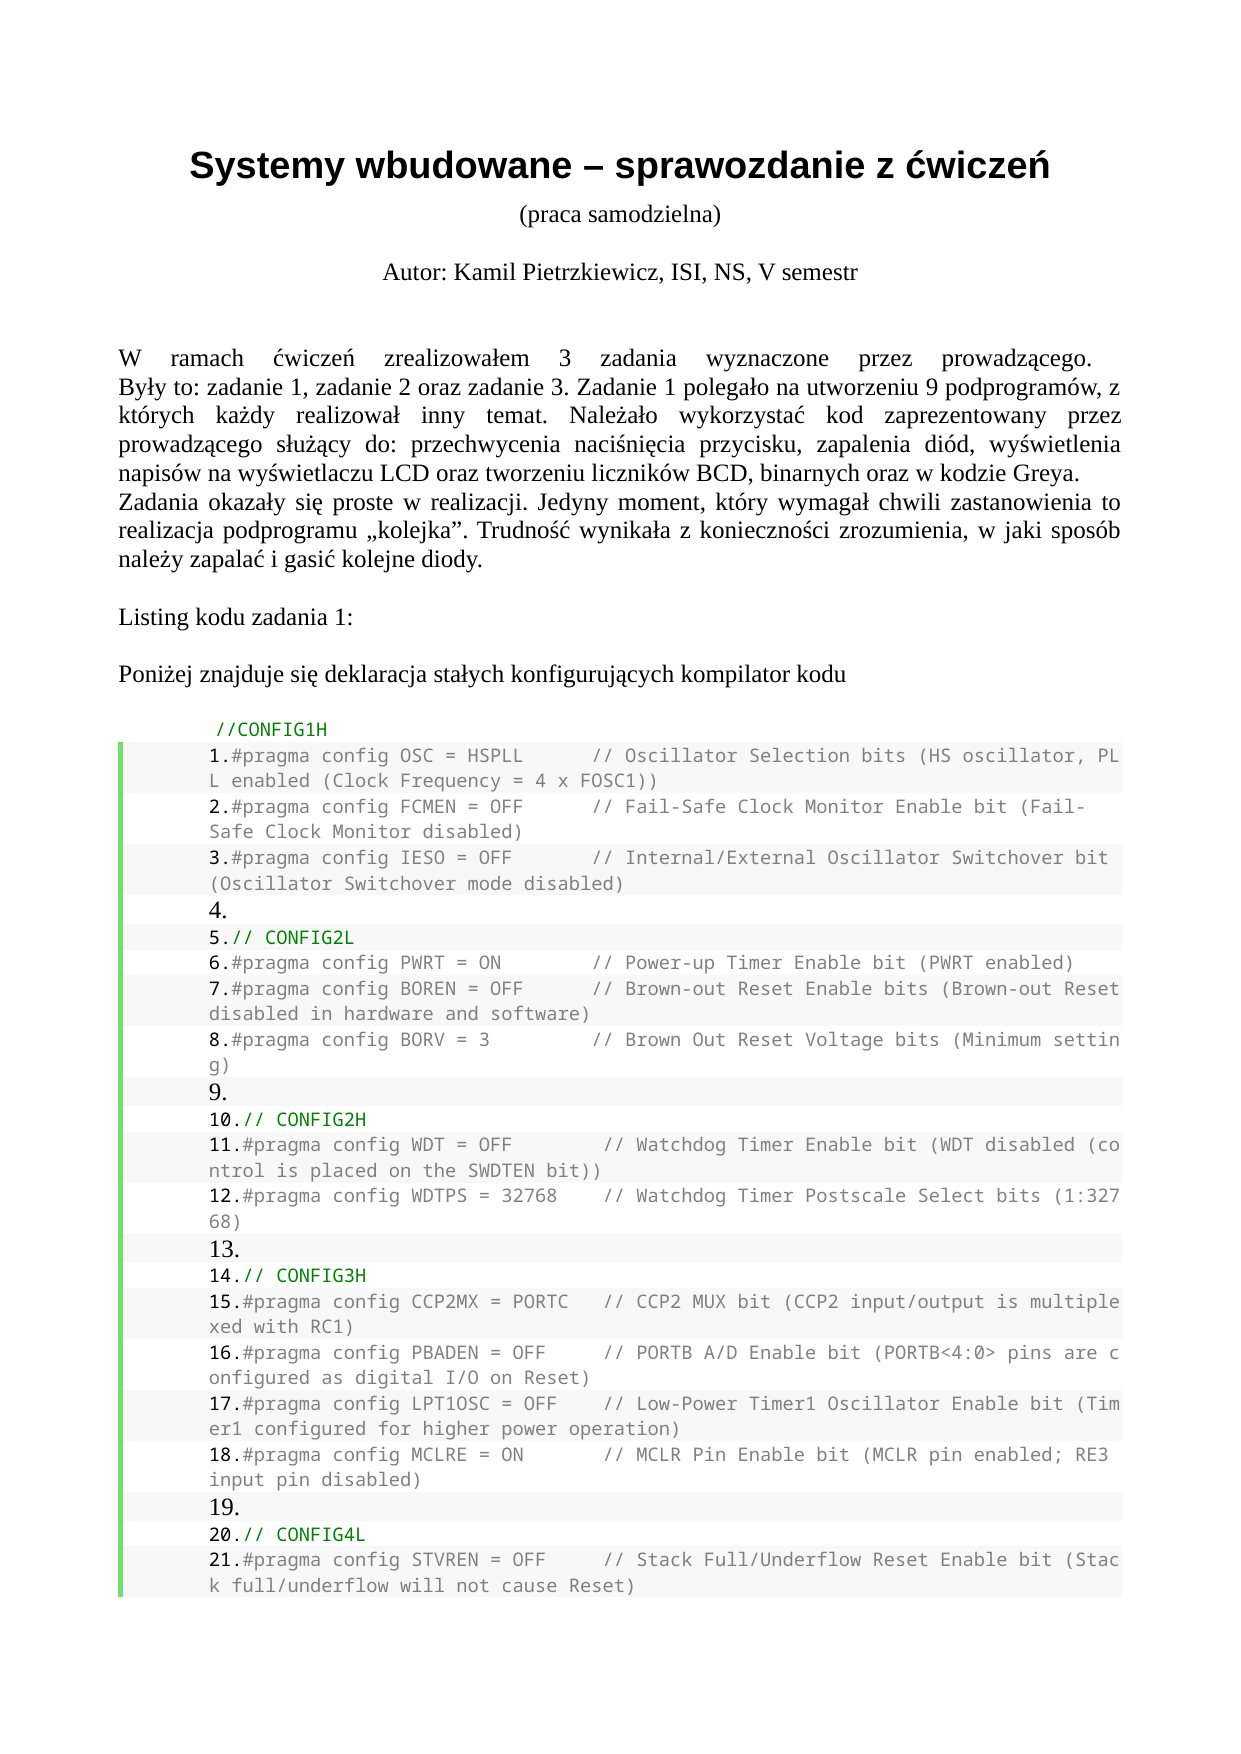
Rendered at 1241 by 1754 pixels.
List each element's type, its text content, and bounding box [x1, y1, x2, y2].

list #pragma config PBADEN = OFF // PORTB A/D Enable bit (PORTB<4:0> pins are configured as digital I/O on Reset) [123, 1339, 1122, 1390]
text Listing kodu zadania 1: [118, 602, 1122, 631]
text //CONFIG1H [118, 688, 1122, 742]
text Poniżej znajduje się deklaracja stałych konfigurujących kompilator kodu [118, 631, 1122, 688]
list #pragma config LPT1OSC = OFF // Low-Power Timer1 Oscillator Enable bit (Timer1 configured for higher power operation) [123, 1390, 1122, 1441]
list // CONFIG4L [123, 1521, 1122, 1546]
list #pragma config WDTPS = 32768 // Watchdog Timer Postscale Select bits (1:32768) [123, 1183, 1122, 1234]
text Zadania okazały się proste w realizacji. Jedyny moment, który wymagał chwili zastanowienia to realizacja podprogramu „kolejka”. Trudność wynikała z konieczności zrozumienia, w jaki sposób należy zapalać i gasić kolejne diody. [118, 487, 1122, 573]
list // CONFIG2L [123, 924, 1122, 950]
list #pragma config OSC = HSPLL // Oscillator Selection bits (HS oscillator, PLL enabled (Clock Frequency = 4 x FOSC1)) [123, 742, 1122, 793]
subtitle Systemy wbudowane – sprawozdanie z ćwiczeń [118, 143, 1122, 187]
list #pragma config CCP2MX = PORTC // CCP2 MUX bit (CCP2 input/output is multiplexed with RC1) [123, 1288, 1122, 1339]
list #pragma config BOREN = OFF // Brown-out Reset Enable bits (Brown-out Reset disabled in hardware and software) [123, 975, 1122, 1026]
list // CONFIG2H [123, 1106, 1122, 1132]
list #pragma config IESO = OFF // Internal/External Oscillator Switchover bit (Oscillator Switchover mode disabled) [123, 844, 1122, 895]
list #pragma config BORV = 3 // Brown Out Reset Voltage bits (Minimum setting) [123, 1026, 1122, 1077]
list #pragma config FCMEN = OFF // Fail-Safe Clock Monitor Enable bit (Fail-Safe Clock Monitor disabled) [123, 793, 1122, 844]
list #pragma config STVREN = OFF // Stack Full/Underflow Reset Enable bit (Stack full/underflow will not cause Reset) [123, 1546, 1122, 1597]
text (praca samodzielna) Autor: Kamil Pietrzkiewicz, ISI, NS, V semestr [118, 199, 1122, 286]
list #pragma config WDT = OFF // Watchdog Timer Enable bit (WDT disabled (control is placed on the SWDTEN bit)) [123, 1132, 1122, 1183]
list // CONFIG3H [123, 1262, 1122, 1288]
text W ramach ćwiczeń zrealizowałem 3 zadania wyznaczone przez prowadzącego. Były to: zadanie 1, zadanie 2 oraz zadanie 3. Zadanie 1 polegało na utworzeniu 9 podprogramów, z których każdy realizował inny temat. Należało wykorzystać kod zaprezentowany przez prowadzącego służący do: przechwycenia naciśnięcia przycisku, zapalenia diód, wyświetlenia napisów na wyświetlaczu LCD oraz tworzeniu liczników BCD, binarnych oraz w kodzie Greya. [118, 314, 1122, 487]
list #pragma config MCLRE = ON // MCLR Pin Enable bit (MCLR pin enabled; RE3 input pin disabled) [123, 1441, 1122, 1492]
list #pragma config PWRT = ON // Power-up Timer Enable bit (PWRT enabled) [123, 950, 1122, 975]
